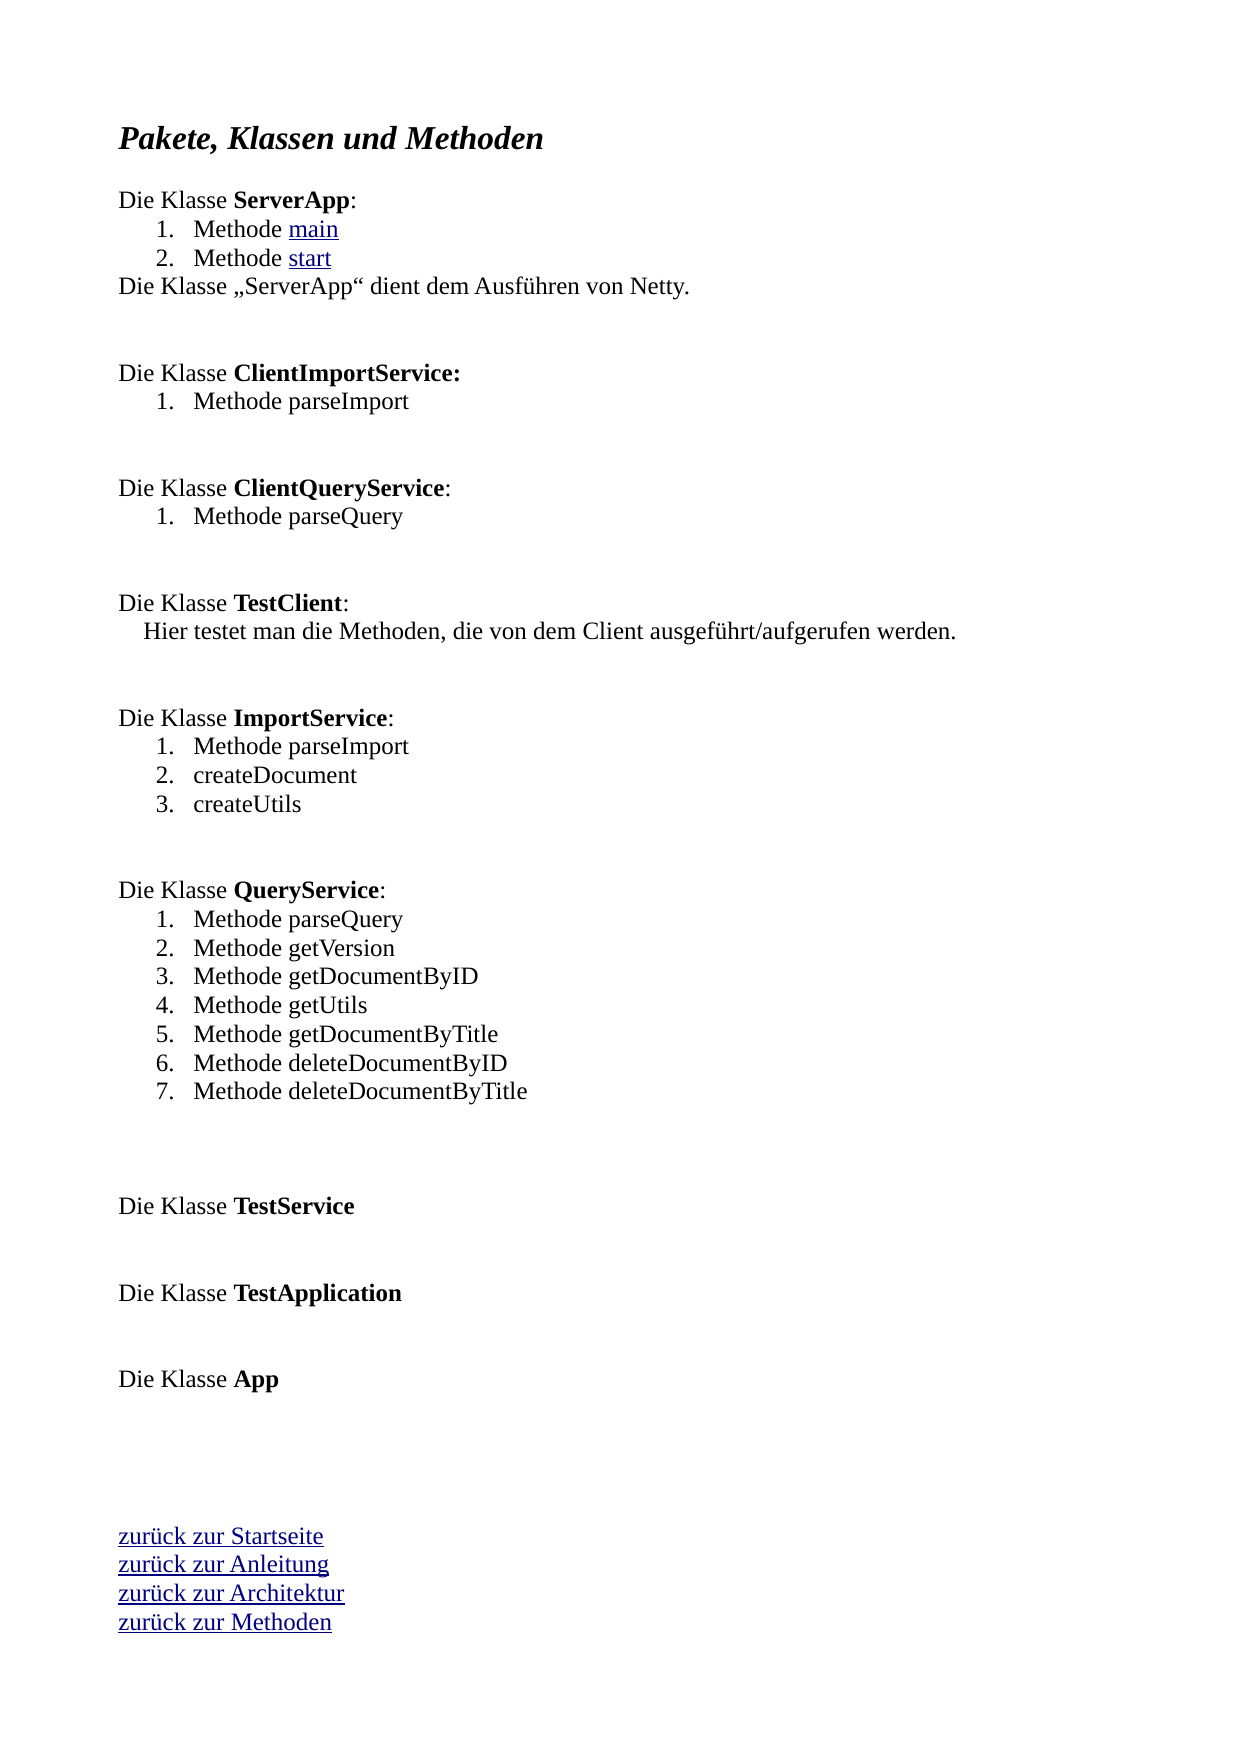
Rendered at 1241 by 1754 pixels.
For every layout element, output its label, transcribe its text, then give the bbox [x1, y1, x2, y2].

list Methode getDocumentByTitle [156, 1019, 1122, 1048]
list Methode parseQuery [156, 501, 1122, 530]
text Die Klasse „ServerApp“ dient dem Ausführen von Netty. [118, 271, 1122, 300]
list Methode start [156, 243, 1122, 271]
list Methode parseQuery [156, 904, 1122, 933]
list Methode getUtils [156, 990, 1122, 1019]
list createUtils [156, 789, 1122, 818]
text Die Klasse TestApplication [118, 1278, 1122, 1306]
text Die Klasse TestService [118, 1191, 1122, 1220]
text Die Klasse TestClient: [118, 588, 1122, 616]
list Methode parseImport [156, 386, 1122, 415]
text Die Klasse ClientQueryService: [118, 473, 1122, 501]
list Methode main [156, 214, 1122, 243]
text Pakete, Klassen und Methoden [118, 118, 1122, 156]
text Die Klasse App [118, 1364, 1122, 1393]
list Methode getDocumentByID [156, 961, 1122, 990]
list Methode getVersion [156, 933, 1122, 961]
text Hier testet man die Methoden, die von dem Client ausgeführt/aufgerufen werden. [118, 616, 1122, 645]
text Die Klasse ClientImportService: [118, 358, 1122, 386]
list Methode deleteDocumentByID [156, 1048, 1122, 1076]
list Methode deleteDocumentByTitle [156, 1076, 1122, 1105]
list Methode parseImport [156, 731, 1122, 760]
list createDocument [156, 760, 1122, 789]
text Die Klasse ImportService: [118, 703, 1122, 731]
text Die Klasse QueryService: [118, 875, 1122, 904]
text Die Klasse ServerApp: [118, 185, 1122, 214]
